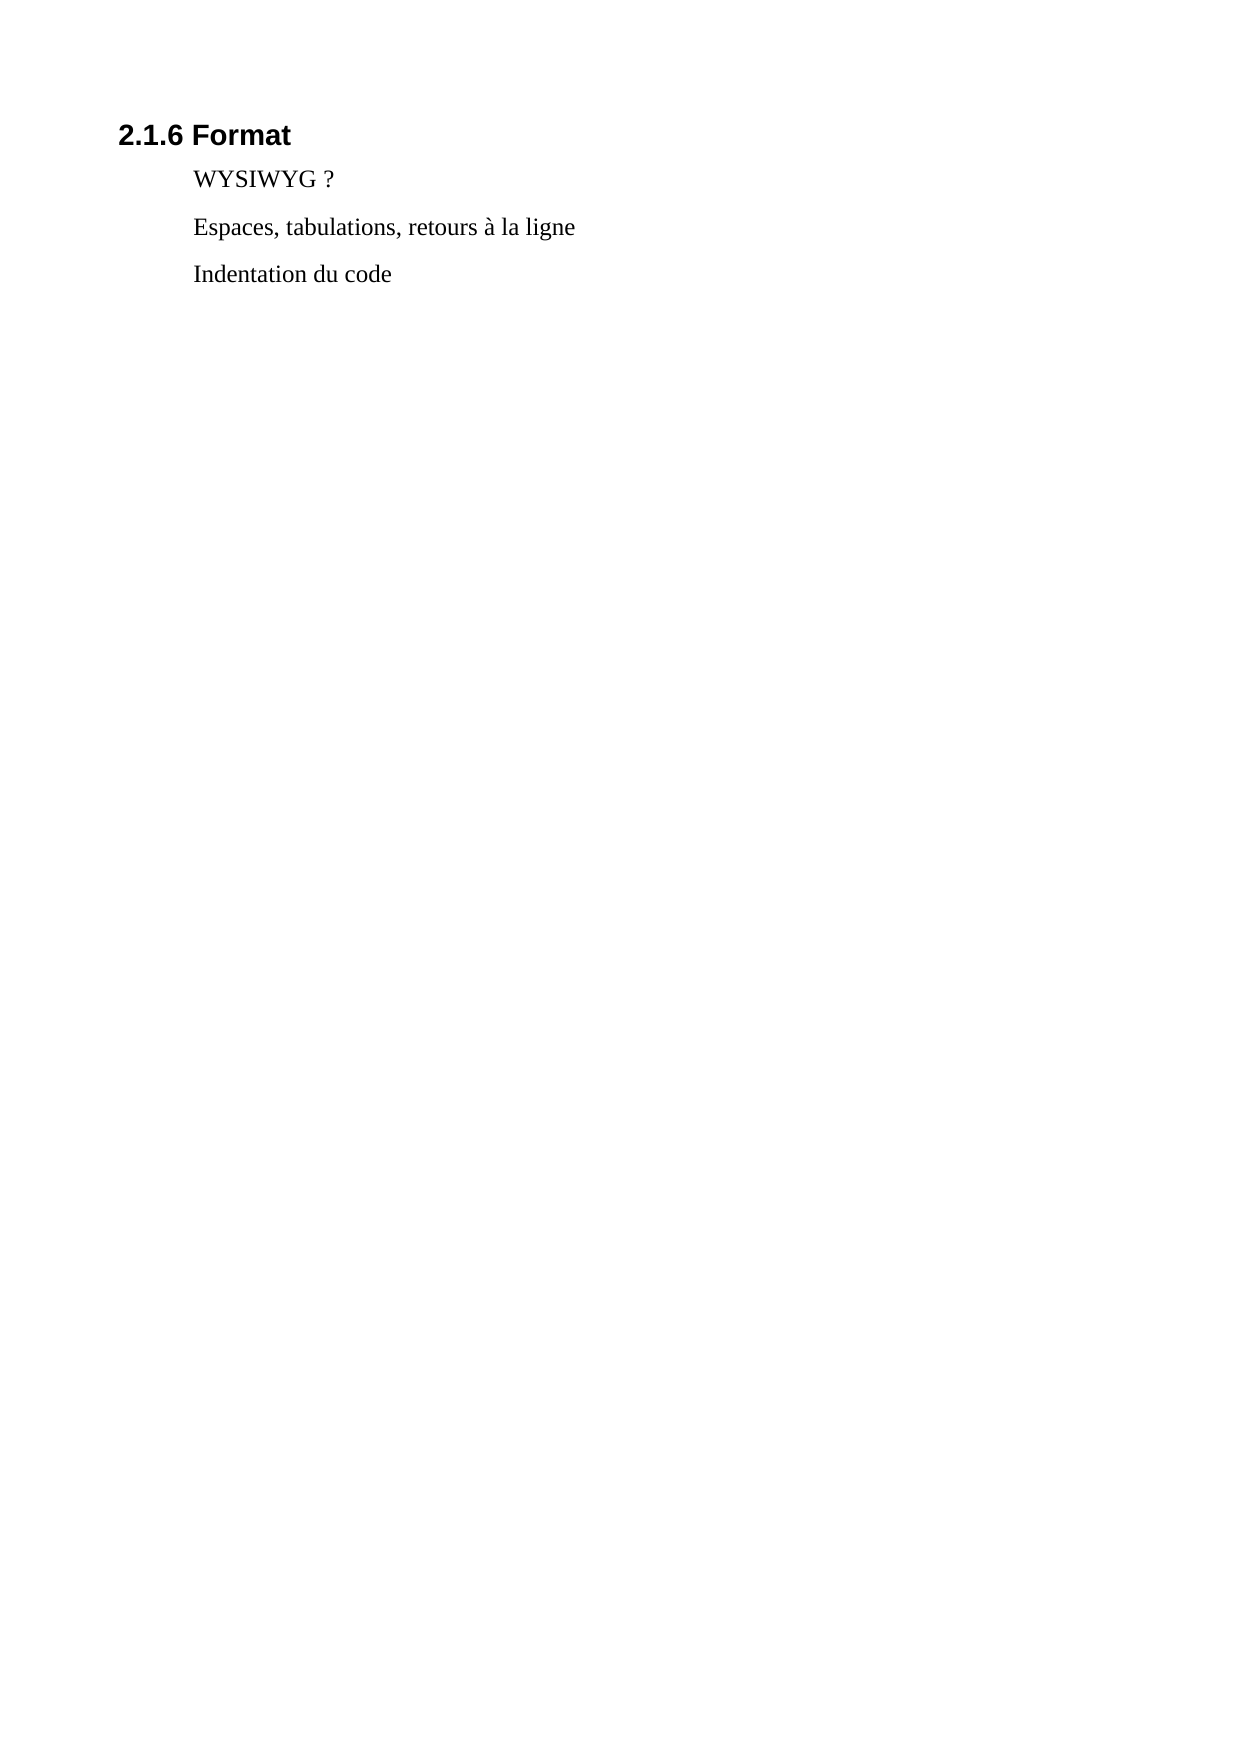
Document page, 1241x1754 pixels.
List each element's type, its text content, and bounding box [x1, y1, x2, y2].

text Indentation du code [118, 259, 1122, 288]
subtitle 2.1.6 Format [118, 118, 1122, 152]
text WYSIWYG ? [118, 164, 1122, 193]
text Espaces, tabulations, retours à la ligne [118, 212, 1122, 241]
